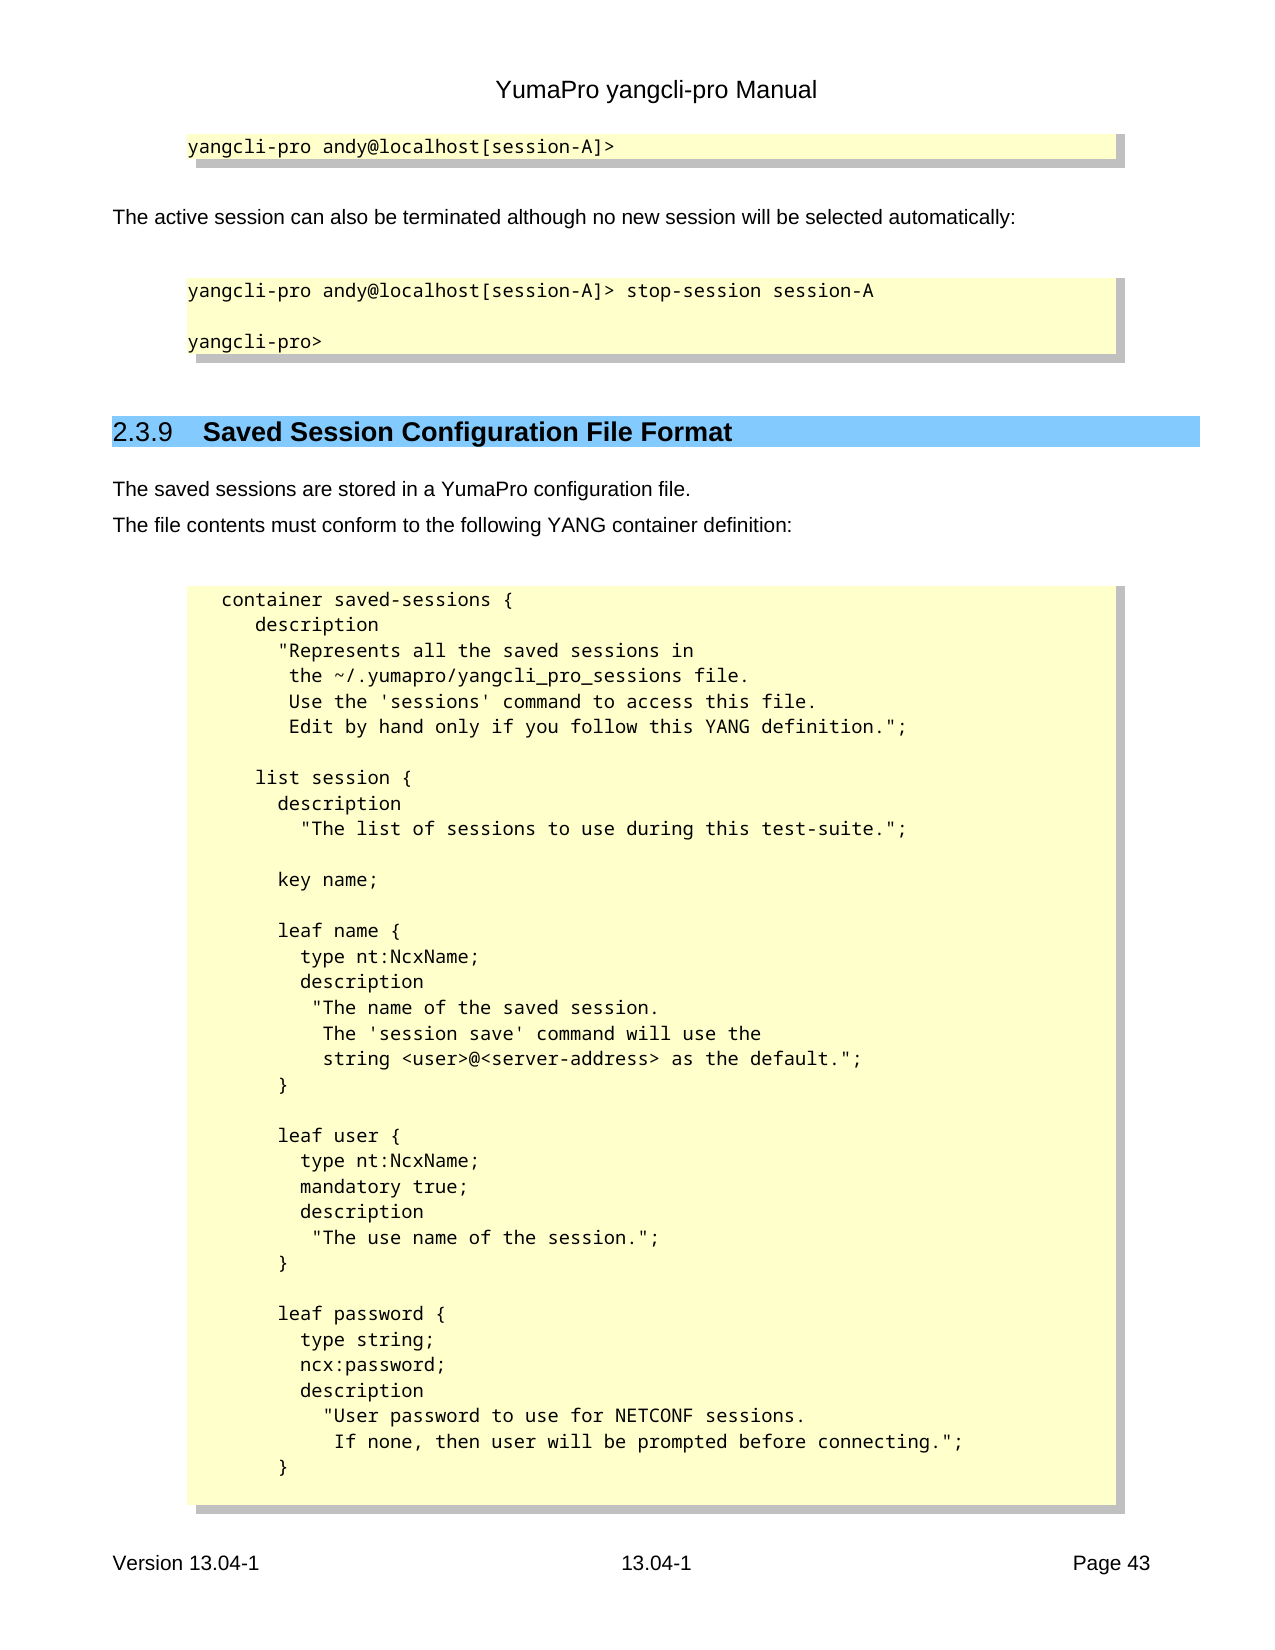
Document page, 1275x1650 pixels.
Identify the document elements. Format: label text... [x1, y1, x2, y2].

text type string; [187, 1326, 1116, 1352]
text type nt:NcxName; [187, 943, 1116, 969]
text } [187, 1454, 1116, 1479]
text yangcli-pro> [187, 329, 1116, 354]
text "The use name of the session."; [187, 1224, 1116, 1249]
text Use the 'sessions' command to access this file. [187, 688, 1116, 714]
text "The name of the saved session. [187, 994, 1116, 1020]
text leaf name { [187, 918, 1116, 943]
text yangcli-pro andy@localhost[session-A]> [187, 134, 1116, 159]
text The saved sessions are stored in a YumaPro configuration file. [112, 477, 1200, 501]
text The active session can also be terminated although no new session will be selected automatically: [112, 205, 1200, 229]
text Edit by hand only if you follow this YANG definition."; [187, 714, 1116, 739]
text leaf password { [187, 1301, 1116, 1326]
text description [187, 1377, 1116, 1403]
text "The list of sessions to use during this test-suite."; [187, 816, 1116, 841]
text The 'session save' command will use the [187, 1020, 1116, 1045]
subtitle Saved Session Configuration File Format [112, 416, 1200, 447]
text description [187, 1198, 1116, 1224]
text The file contents must conform to the following YANG container definition: [112, 513, 1200, 537]
text } [187, 1249, 1116, 1275]
text type nt:NcxName; [187, 1147, 1116, 1173]
text mandatory true; [187, 1173, 1116, 1198]
text list session { [187, 765, 1116, 790]
text container saved-sessions { [187, 586, 1116, 612]
text string <user>@<server-address> as the default."; [187, 1045, 1116, 1071]
text description [187, 790, 1116, 816]
text description [187, 969, 1116, 994]
text the ~/.yumapro/yangcli_pro_sessions file. [187, 663, 1116, 688]
text leaf user { [187, 1122, 1116, 1147]
text If none, then user will be prompted before connecting."; [187, 1428, 1116, 1454]
text key name; [187, 867, 1116, 892]
text "Represents all the saved sessions in [187, 637, 1116, 663]
text ncx:password; [187, 1352, 1116, 1377]
text yangcli-pro andy@localhost[session-A]> stop-session session-A [187, 278, 1116, 303]
text description [187, 612, 1116, 637]
text } [187, 1071, 1116, 1096]
text "User password to use for NETCONF sessions. [187, 1403, 1116, 1428]
